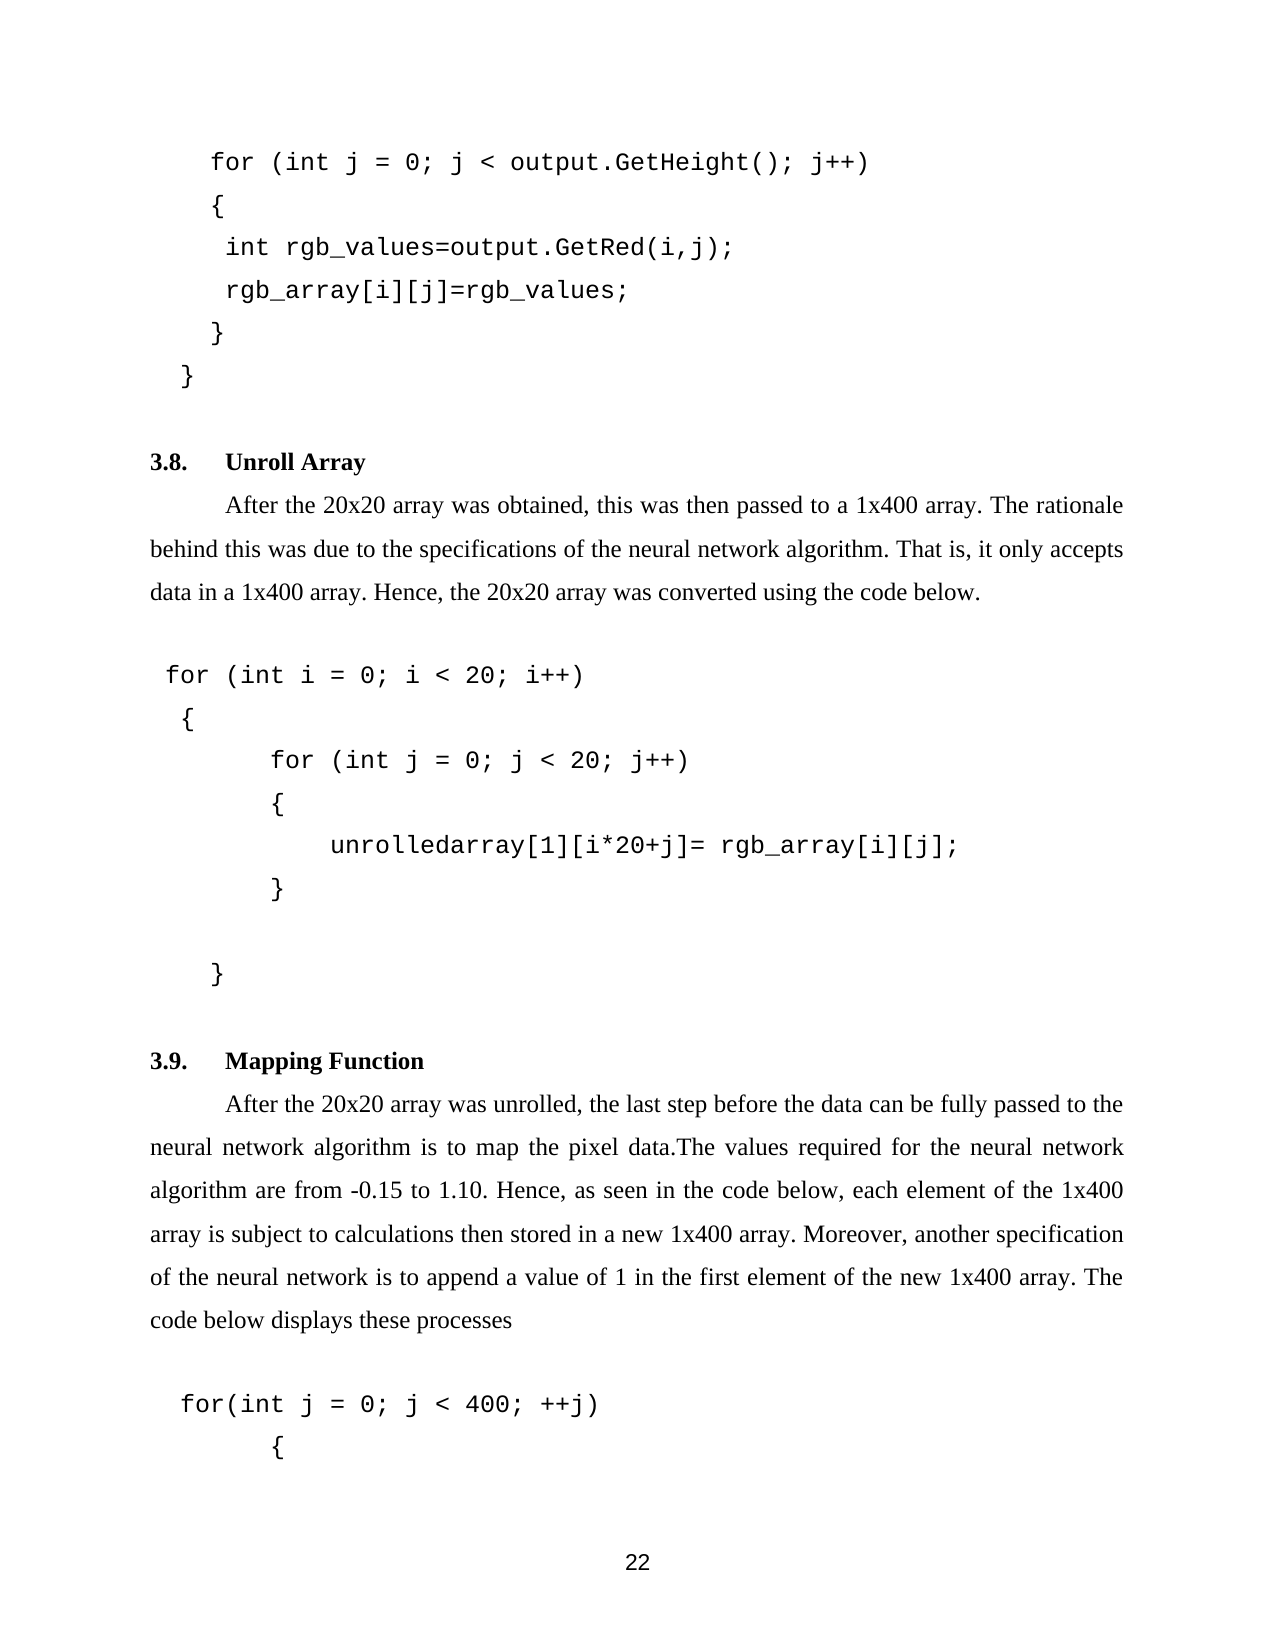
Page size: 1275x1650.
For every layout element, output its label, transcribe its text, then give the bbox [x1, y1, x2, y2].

text for (int j = 0; j < 20; j++) [150, 748, 1125, 776]
text } [150, 961, 1125, 989]
text } [150, 876, 1125, 904]
text for (int j = 0; j < output.GetHeight(); j++) [150, 150, 1125, 178]
text After the 20x20 array was unrolled, the last step before the data can be fully passed to the neural network algorithm is to map the pixel data.The values required for the neural network algorithm are from -0.15 to 1.10. Hence, as seen in the code below, each element of the 1x400 array is subject to calculations then stored in a new 1x400 array. Moreover, another specification of the neural network is to append a value of 1 in the first element of the new 1x400 array. The code below displays these processes [150, 1089, 1125, 1334]
text } [150, 320, 1125, 348]
list Unroll Array [187, 447, 1125, 476]
text unrolledarray[1][i*20+j]= rgb_array[i][j]; [150, 833, 1125, 861]
text { [150, 706, 1125, 734]
list Mapping Function [187, 1046, 1125, 1075]
text After the 20x20 array was obtained, this was then passed to a 1x400 array. The rationale behind this was due to the specifications of the neural network algorithm. That is, it only accepts data in a 1x400 array. Hence, the 20x20 array was converted using the code below. [150, 491, 1125, 606]
text } [150, 362, 1125, 391]
text int rgb_values=output.GetRed(i,j); [150, 235, 1125, 263]
text rgb_array[i][j]=rgb_values; [150, 277, 1125, 306]
text { [150, 1434, 1125, 1462]
text for(int j = 0; j < 400; ++j) [150, 1391, 1125, 1419]
text for (int i = 0; i < 20; i++) [150, 663, 1125, 691]
text { [150, 791, 1125, 819]
text { [150, 192, 1125, 221]
